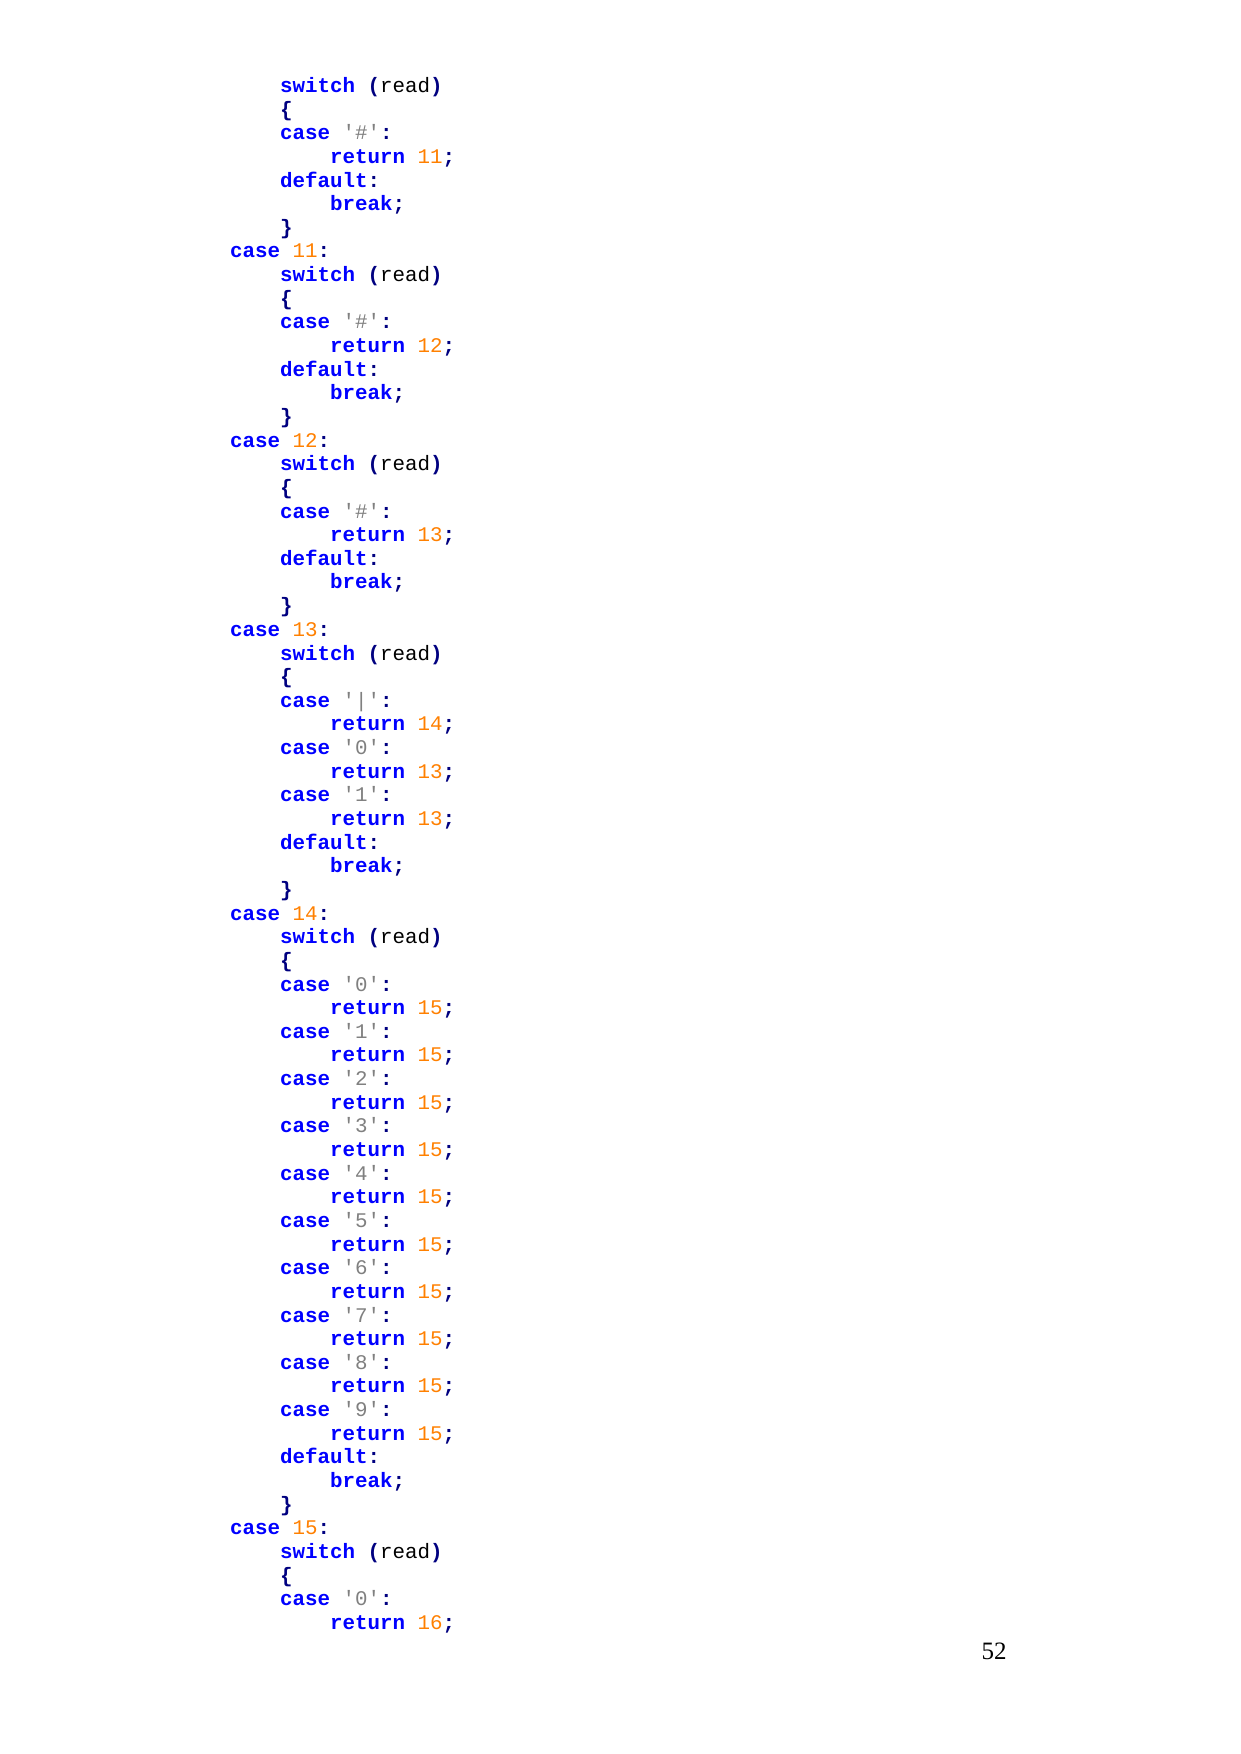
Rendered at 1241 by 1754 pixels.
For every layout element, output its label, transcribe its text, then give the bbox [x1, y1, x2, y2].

text switch (read) [180, 453, 1006, 477]
text return 15; [180, 1234, 1006, 1257]
text { [180, 99, 1006, 122]
text case '6': [180, 1257, 1006, 1281]
text return 16; [180, 1612, 1006, 1636]
text return 15; [180, 1139, 1006, 1163]
text break; [180, 855, 1006, 879]
text switch (read) [180, 264, 1006, 288]
text case '#': [180, 501, 1006, 524]
text } [180, 217, 1006, 241]
text default: [180, 169, 1006, 193]
text { [180, 1565, 1006, 1588]
text return 15; [180, 1328, 1006, 1352]
text return 15; [180, 997, 1006, 1021]
text return 14; [180, 713, 1006, 737]
text } [180, 406, 1006, 430]
text { [180, 288, 1006, 311]
text case 11: [180, 241, 1006, 264]
text return 15; [180, 1186, 1006, 1210]
text return 12; [180, 335, 1006, 359]
text break; [180, 382, 1006, 406]
text case 15: [180, 1517, 1006, 1541]
text return 15; [180, 1044, 1006, 1068]
text } [180, 595, 1006, 619]
text break; [180, 193, 1006, 217]
text case '|': [180, 690, 1006, 713]
text case '8': [180, 1352, 1006, 1376]
text case 14: [180, 903, 1006, 926]
text case 13: [180, 619, 1006, 642]
text case '7': [180, 1304, 1006, 1328]
text case '9': [180, 1399, 1006, 1423]
text return 13; [180, 761, 1006, 784]
text case '0': [180, 1588, 1006, 1612]
text case '4': [180, 1163, 1006, 1186]
text { [180, 477, 1006, 501]
text case '3': [180, 1115, 1006, 1139]
text case '#': [180, 122, 1006, 146]
text return 15; [180, 1376, 1006, 1399]
text case '2': [180, 1068, 1006, 1092]
text default: [180, 1446, 1006, 1470]
text case 12: [180, 430, 1006, 453]
text } [180, 879, 1006, 903]
text default: [180, 548, 1006, 572]
text case '#': [180, 311, 1006, 335]
text default: [180, 832, 1006, 855]
text { [180, 666, 1006, 690]
text break; [180, 572, 1006, 595]
text case '1': [180, 1021, 1006, 1044]
text switch (read) [180, 1541, 1006, 1565]
text return 13; [180, 808, 1006, 832]
text switch (read) [180, 75, 1006, 99]
text case '0': [180, 737, 1006, 761]
text } [180, 1494, 1006, 1517]
text case '5': [180, 1210, 1006, 1234]
text { [180, 950, 1006, 973]
text switch (read) [180, 642, 1006, 666]
text break; [180, 1470, 1006, 1494]
text return 15; [180, 1281, 1006, 1304]
text return 13; [180, 524, 1006, 548]
text default: [180, 359, 1006, 382]
text case '1': [180, 784, 1006, 808]
text return 11; [180, 146, 1006, 169]
text case '0': [180, 973, 1006, 997]
text return 15; [180, 1092, 1006, 1115]
text switch (read) [180, 926, 1006, 950]
text return 15; [180, 1423, 1006, 1446]
